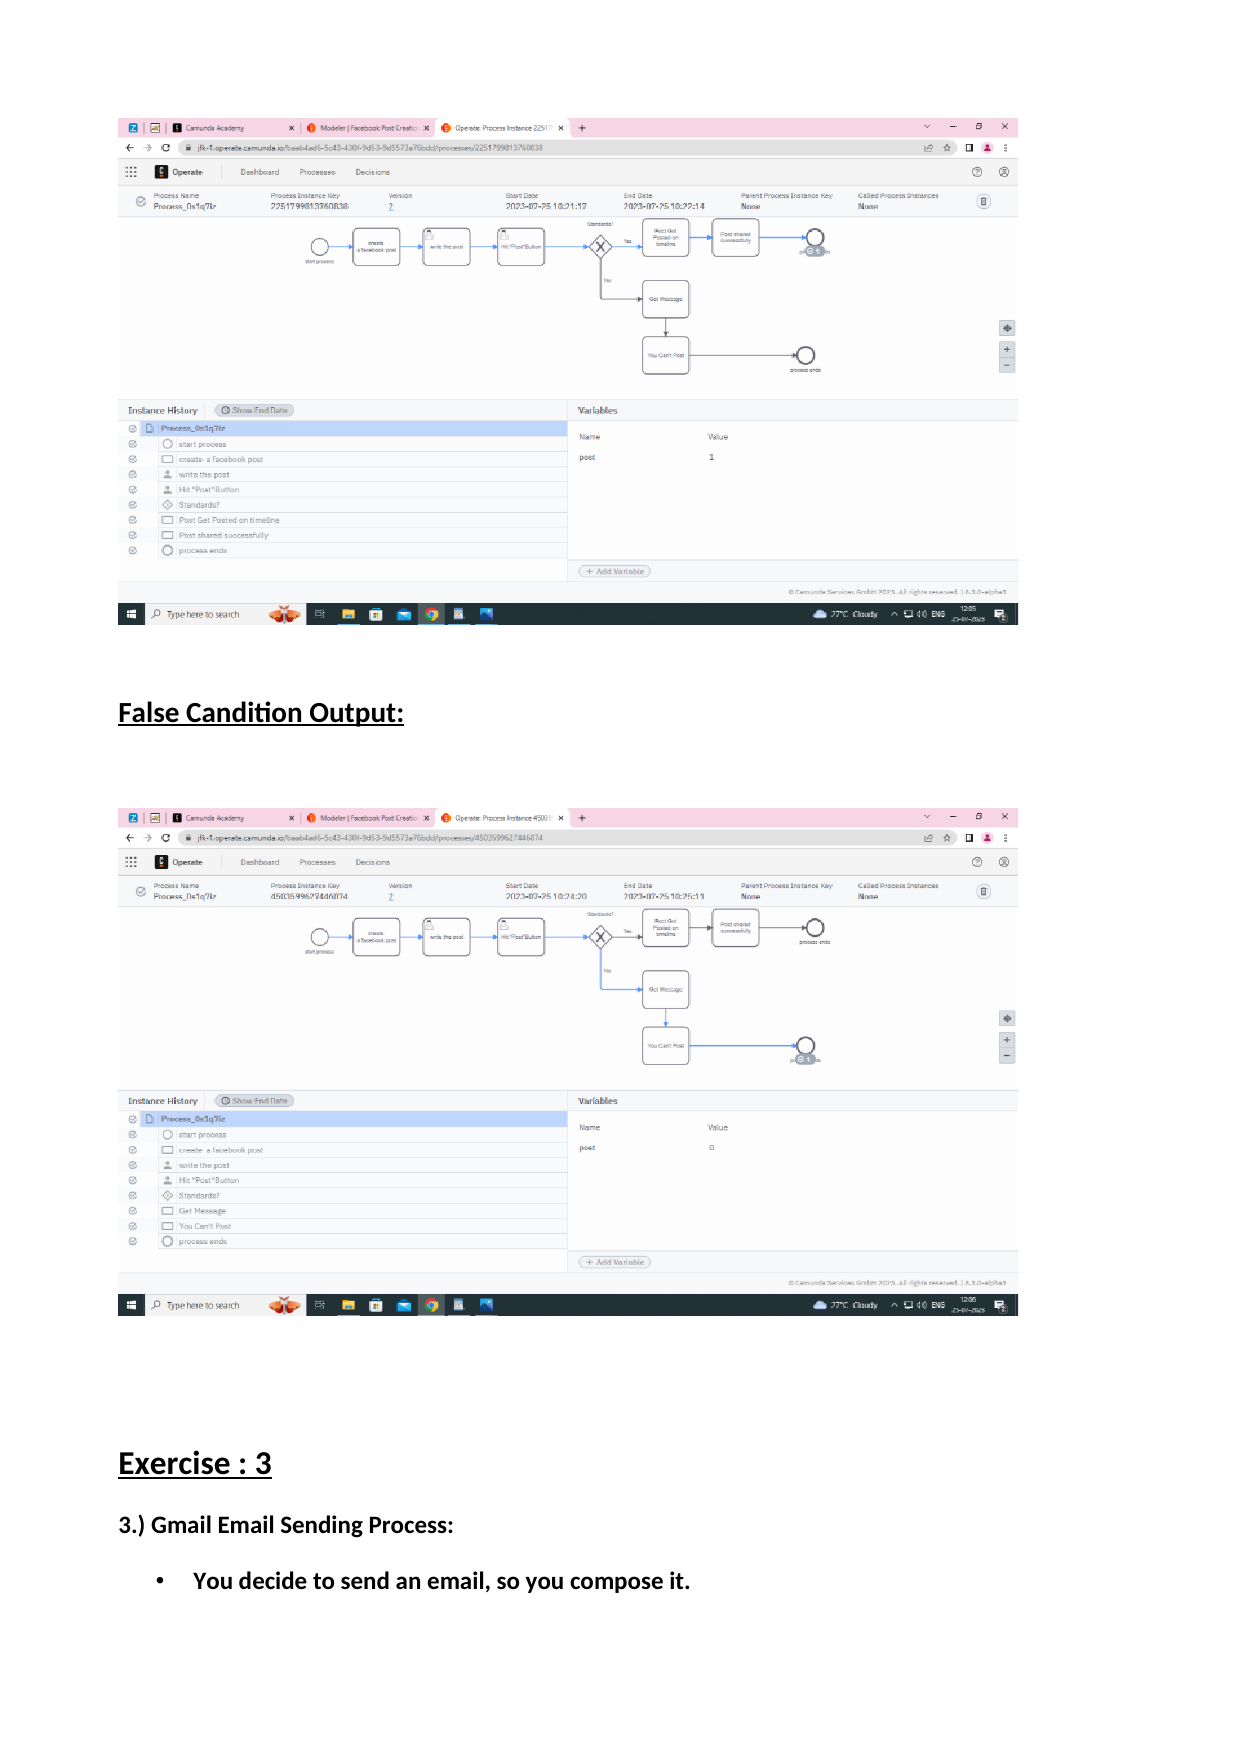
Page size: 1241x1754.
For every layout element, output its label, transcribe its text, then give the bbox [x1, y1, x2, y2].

text False Candition Output: [118, 694, 1122, 730]
list You decide to send an email, so you compose it. [156, 1565, 1122, 1596]
text 3.) Gmail Email Sending Process: [118, 1509, 1122, 1540]
text Exercise : 3 [118, 1442, 1122, 1483]
